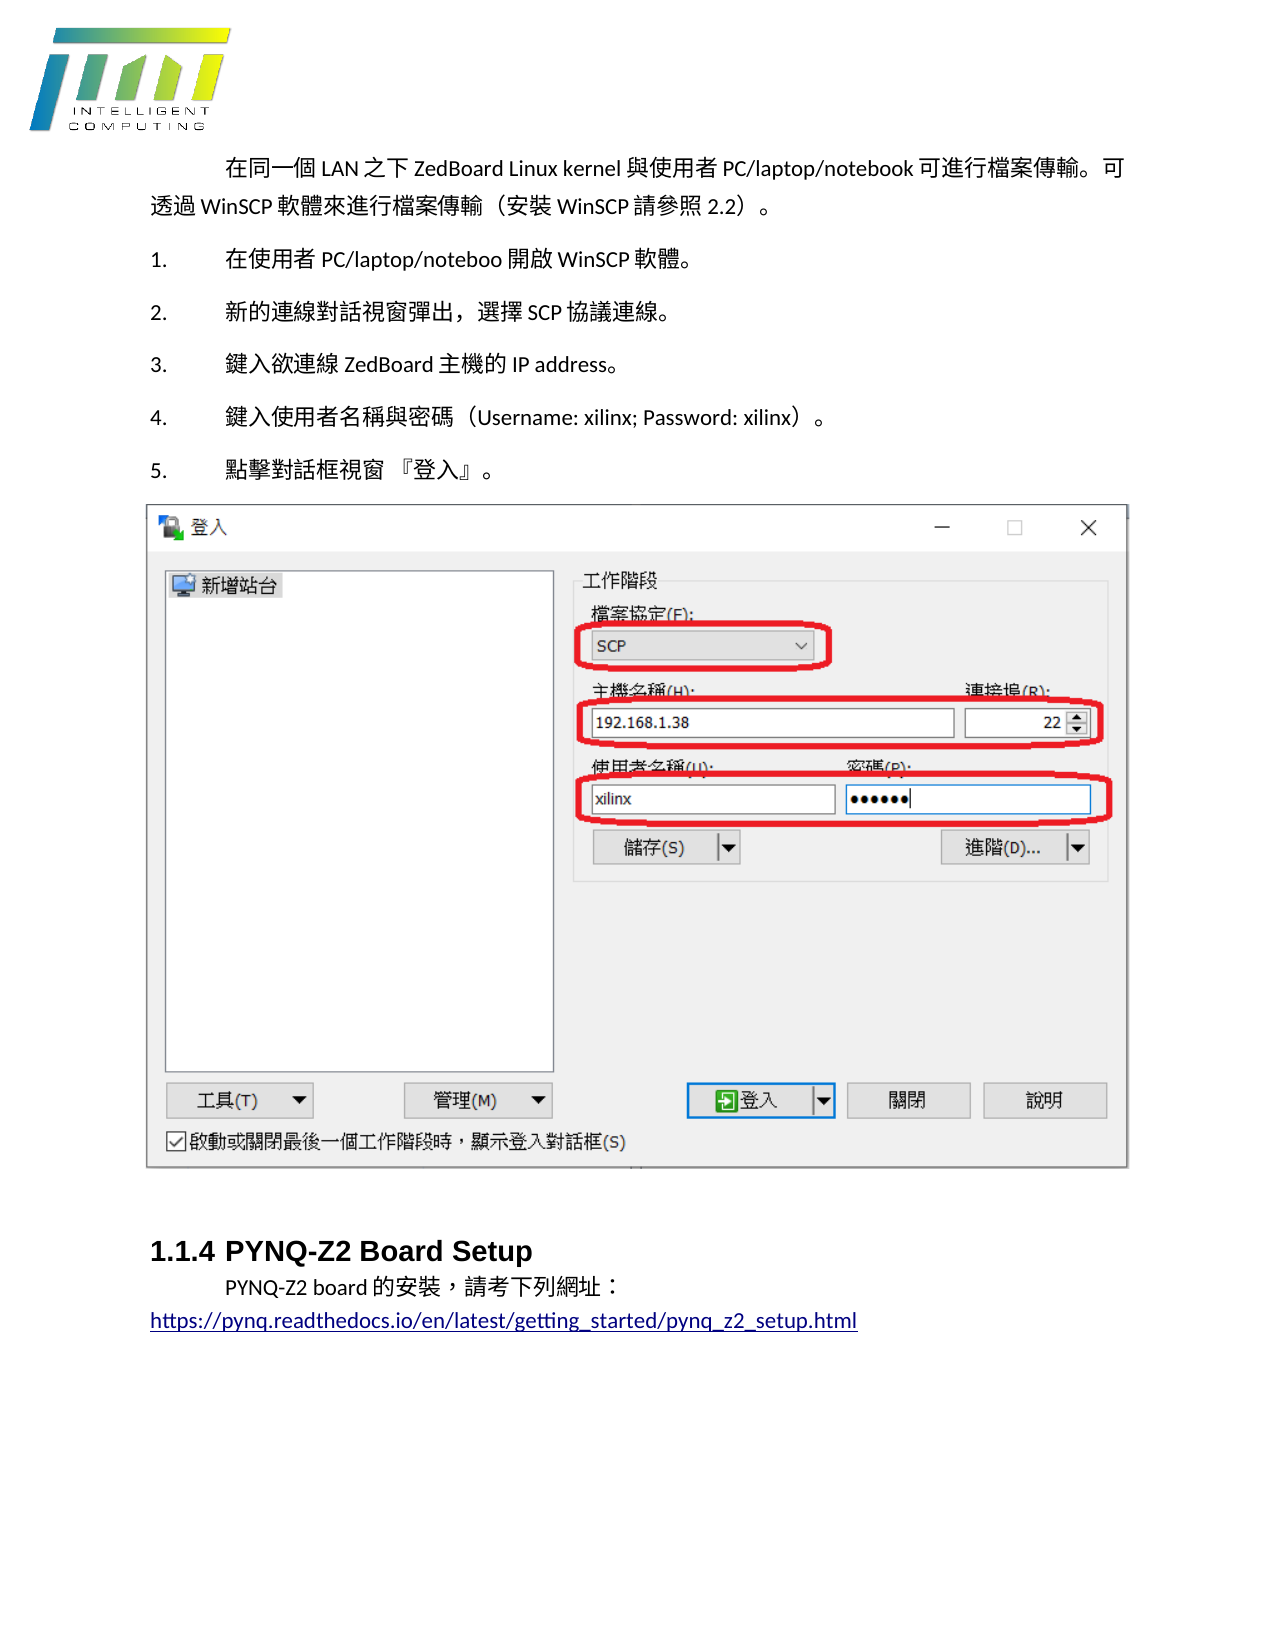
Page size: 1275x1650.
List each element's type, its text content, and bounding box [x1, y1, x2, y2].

text PYNQ-Z2 board的安裝，請考下列網址：https://pynq.readthedocs.io/en/latest/getting_started/pynq_z2_setup.html [150, 1269, 1125, 1334]
text 4. 鍵入使用者名稱與密碼（Username: xilinx; Password: xilinx）。 [150, 399, 1125, 432]
text 3. 鍵入欲連線ZedBoard主機的IP address。 [150, 346, 1125, 379]
text 5. 點擊對話框視窗 『登入』。 [150, 452, 1125, 485]
text 2. 新的連線對話視窗彈出，選擇SCP協議連線。 [150, 293, 1125, 327]
text 1. 在使用者PC/laptop/noteboo開啟WinSCP軟體。 [150, 241, 1125, 274]
subtitle 1.1.4 PYNQ-Z2 Board Setup [150, 1234, 1125, 1267]
text 在同一個LAN之下ZedBoard Linux kernel與使用者PC/laptop/notebook可進行檔案傳輸。可透過WinSCP軟體來進行檔案傳輸（安裝WinSCP請參照2.2）。 [150, 150, 1125, 221]
